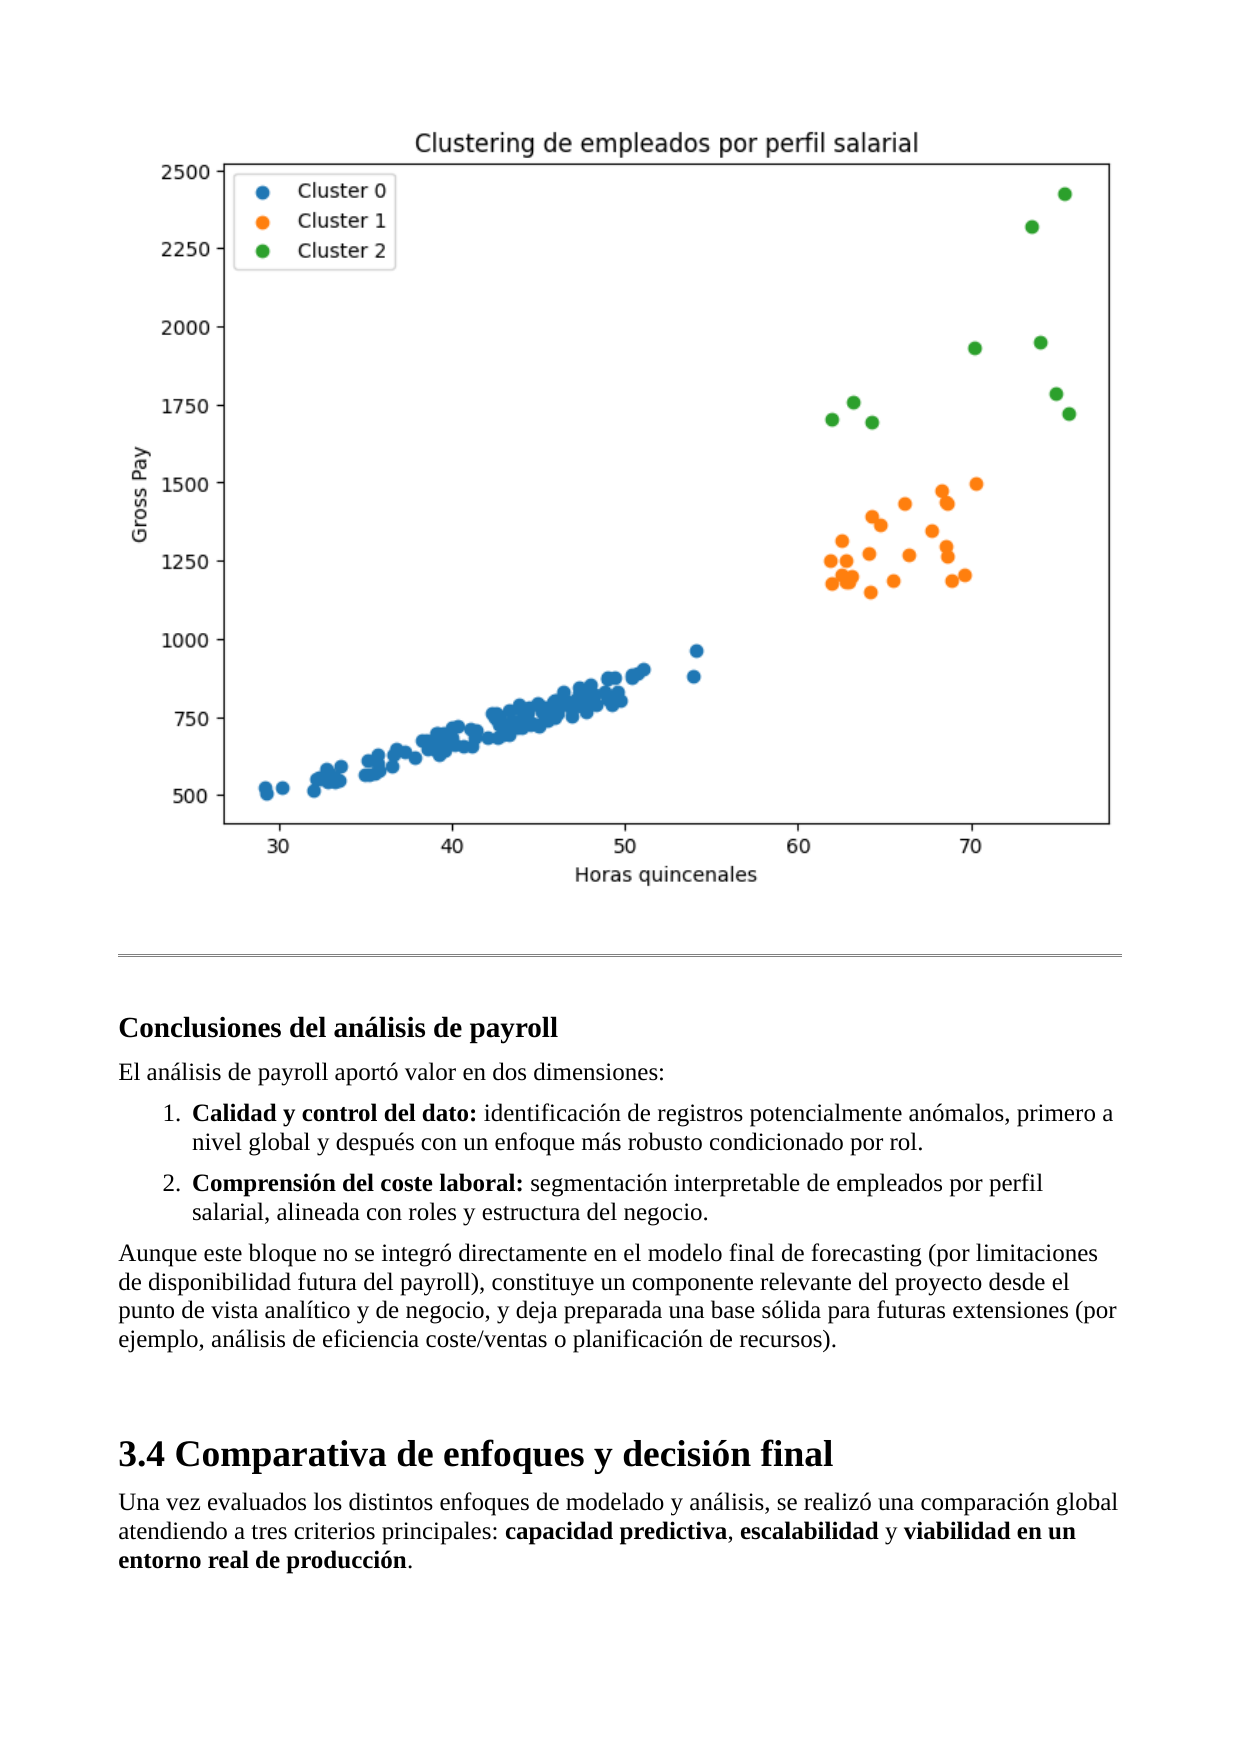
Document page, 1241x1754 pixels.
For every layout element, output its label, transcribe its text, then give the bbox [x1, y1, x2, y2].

text Una vez evaluados los distintos enfoques de modelado y análisis, se realizó una comparación global atendiendo a tres criterios principales: capacidad predictiva, escalabilidad y viabilidad en un entorno real de producción. [118, 1487, 1122, 1573]
picture [118, 118, 1123, 899]
list Calidad y control del dato: identificación de registros potencialmente anómalos, primero a nivel global y después con un enfoque más robusto condicionado por rol. [162, 1098, 1122, 1155]
subtitle 3.4 Comparativa de enfoques y decisión final [118, 1432, 1122, 1475]
subtitle Conclusiones del análisis de payroll [118, 1011, 1122, 1044]
text El análisis de payroll aportó valor en dos dimensiones: [118, 1057, 1122, 1085]
text Aunque este bloque no se integró directamente en el modelo final de forecasting (por limitaciones de disponibilidad futura del payroll), constituye un componente relevante del proyecto desde el punto de vista analítico y de negocio, y deja preparada una base sólida para futuras extensiones (por ejemplo, análisis de eficiencia coste/ventas o planificación de recursos). [118, 1238, 1122, 1353]
list Comprensión del coste laboral: segmentación interpretable de empleados por perfil salarial, alineada con roles y estructura del negocio. [162, 1168, 1122, 1225]
